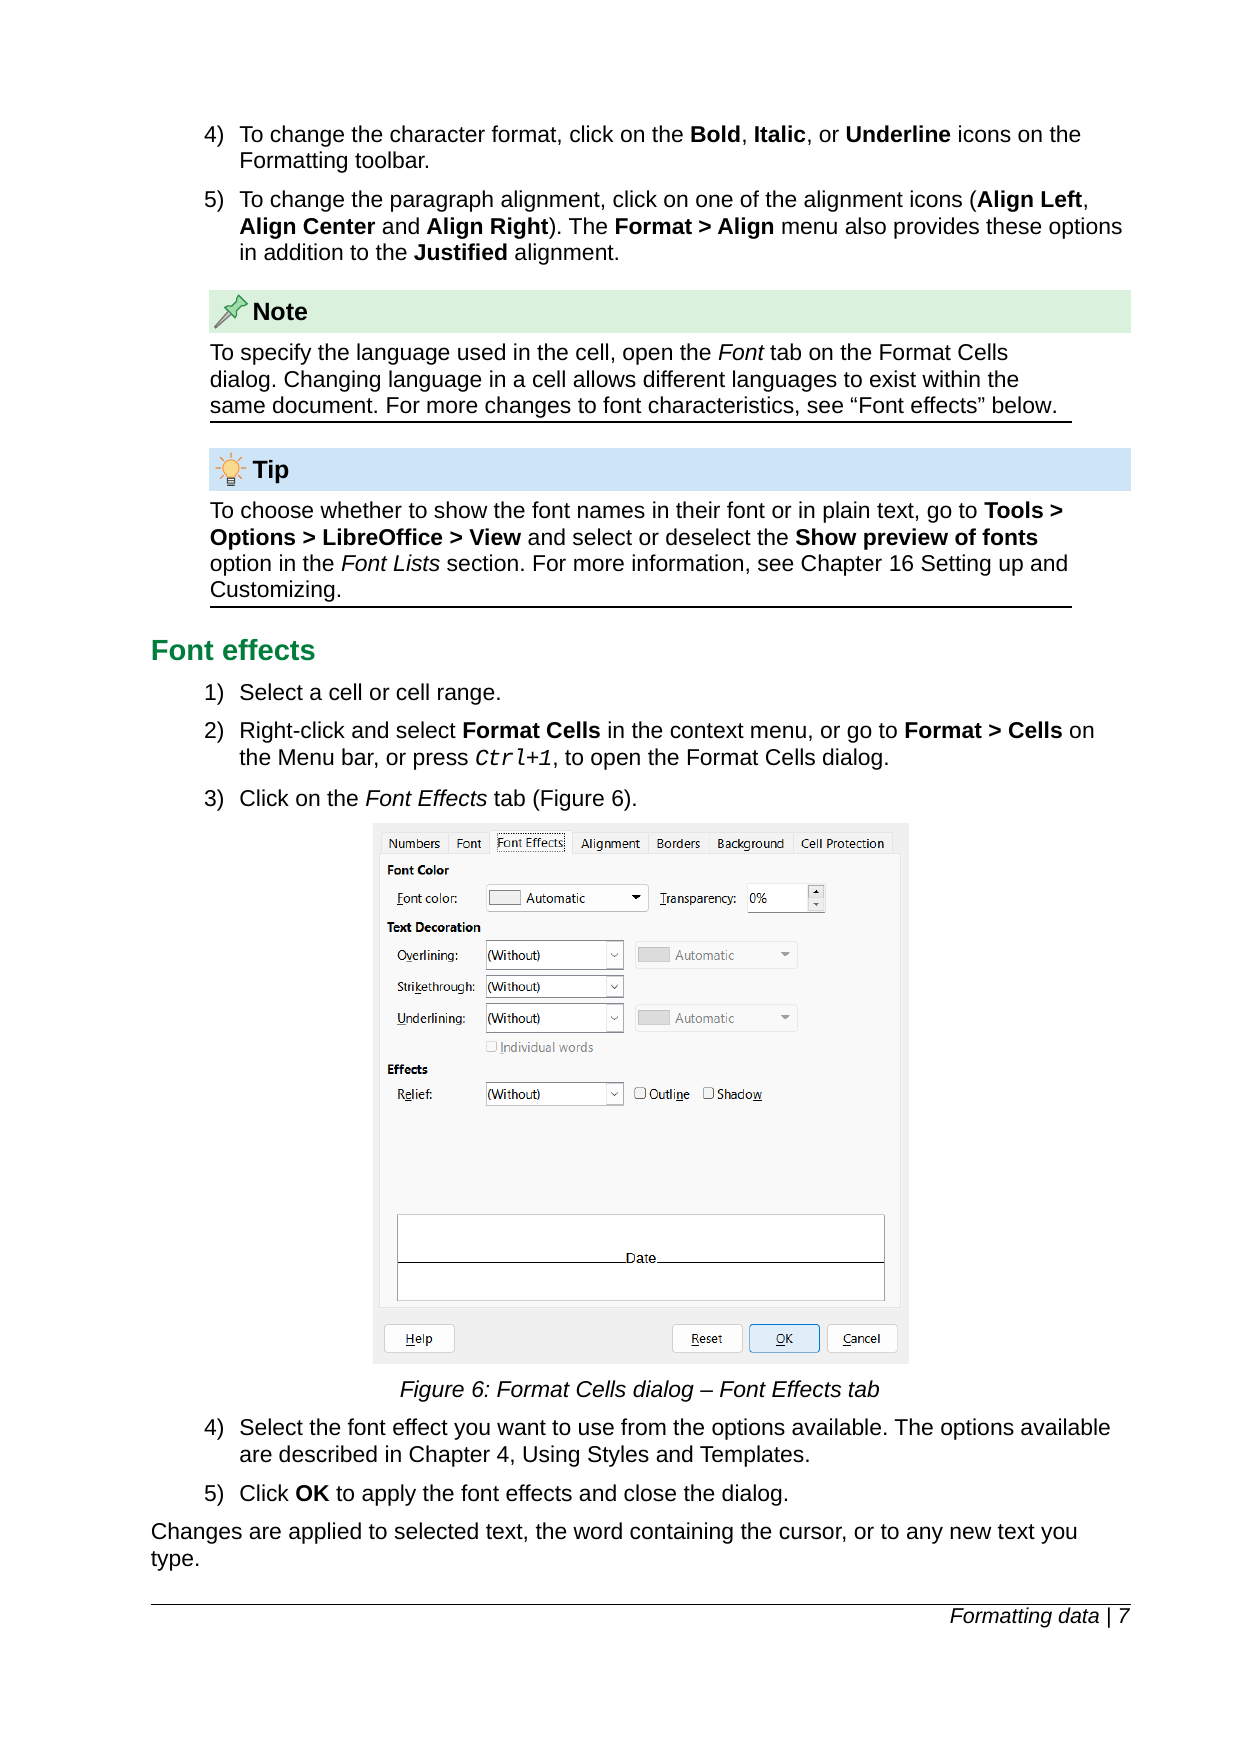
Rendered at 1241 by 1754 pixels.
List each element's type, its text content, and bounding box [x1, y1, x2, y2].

subtitle Note [209, 290, 1131, 333]
subtitle Font effects [151, 632, 1131, 666]
list Click on the Font Effects tab (Figure 6). [224, 784, 1131, 811]
list To change the paragraph alignment, click on one of the alignment icons (Align Left, Align Center and Align Right). The Format > Align menu also provides these options in addition to the Justified alignment. [224, 186, 1131, 265]
subtitle Tip [209, 448, 1131, 491]
list Select the font effect you want to use from the options available. The options available are described in Chapter 4, Using Styles and Templates. [224, 1414, 1131, 1467]
picture [372, 823, 909, 1364]
list Select a cell or cell range. [224, 678, 1131, 705]
list Right-click and select Format Cells in the context menu, or go to Format > Cells on the Menu bar, or press Ctrl+1, to open the Format Cells dialog. [224, 717, 1131, 772]
text Figure 6: Format Cells dialog – Font Effects tab [373, 1376, 909, 1402]
list Click OK to apply the font effects and close the dialog. [224, 1479, 1131, 1506]
text To choose whether to show the font names in their font or in plain text, go to Tools > Options > LibreOffice > View and select or deselect the Show preview of fonts option in the Font Lists section. For more information, see Chapter 16 Setting up and Customizing. [209, 497, 1072, 608]
text Changes are applied to selected text, the word containing the cursor, or to any new text you type. [151, 1518, 1131, 1571]
text To specify the language used in the cell, open the Font tab on the Format Cells dialog. Changing language in a cell allows different languages to exist within the same document. For more changes to font characteristics, see “Font effects” below. [209, 339, 1072, 423]
list To change the character format, click on the Bold, Italic, or Underline icons on the Formatting toolbar. [224, 121, 1131, 174]
